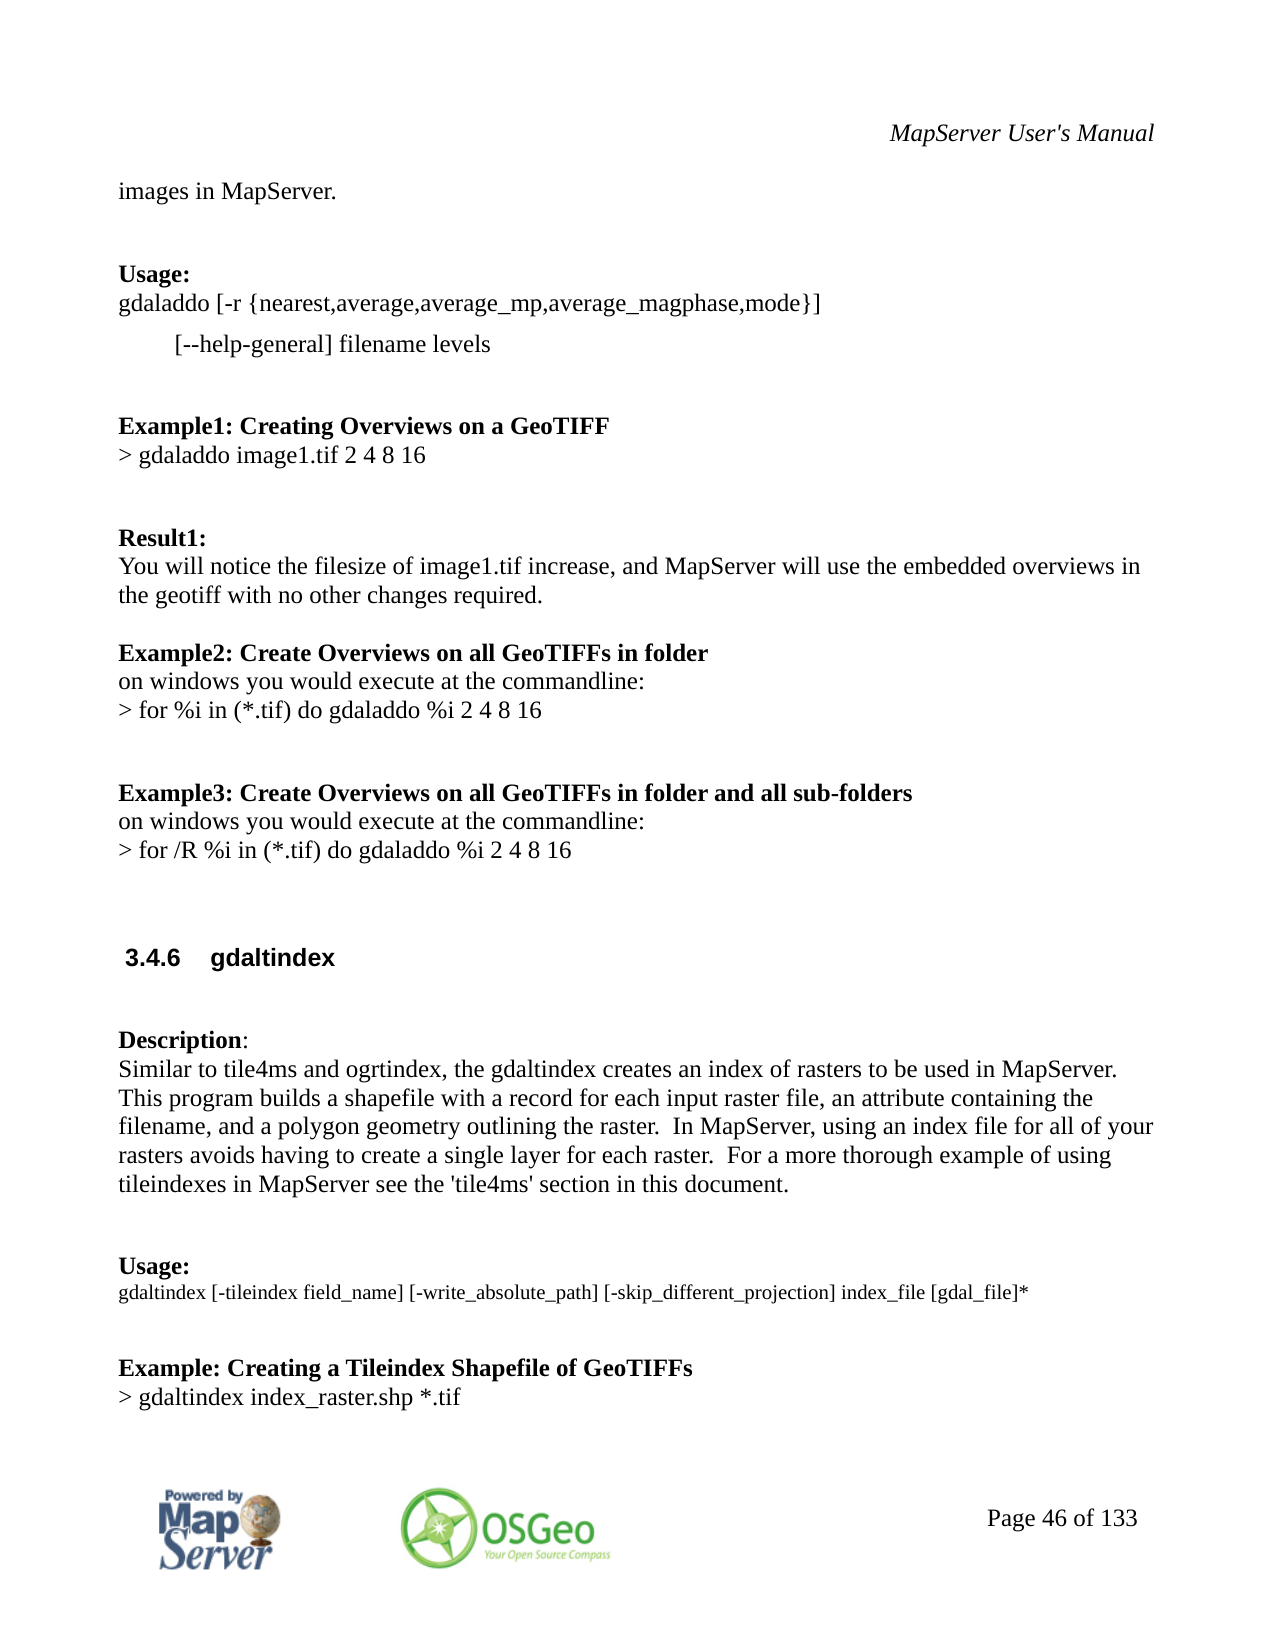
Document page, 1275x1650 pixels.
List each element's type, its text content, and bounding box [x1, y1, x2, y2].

text Example: Creating a Tileindex Shapefile of GeoTIFFs > gdaltindex index_raster.shp *.tif [118, 1271, 1157, 1328]
text [--help-general] filename levels [118, 246, 1157, 275]
subtitle gdal_translate [118, 1366, 1157, 1394]
text Example1: Creating Overviews on a GeoTIFF > gdaladdo image1.tif 2 4 8 16 [118, 329, 1157, 386]
subtitle gdaltindex [118, 860, 1157, 889]
text Example3: Create Overviews on all GeoTIFFs in folder and all sub-folders on windows you would execute at the commandline: > for /R %i in (*.tif) do gdaladdo %i 2 4 8 16 [118, 695, 1157, 781]
text Result1: You will notice the filesize of image1.tif increase, and MapServer will use the embedded overviews in the geotiff with no other changes required. Example2: Create Overviews on all GeoTIFFs in folder on windows you would execute at the commandline: > for %i in (*.tif) do gdaladdo %i 2 4 8 16 [118, 440, 1157, 641]
text Usage: gdaladdo [-r {nearest,average,average_mp,average_magphase,mode}] [118, 176, 1157, 234]
text Description: Similar to tile4ms and ogrtindex, the gdaltindex creates an index of rasters to be used in MapServer. This program builds a shapefile with a record for each input raster file, an attribute containing the filename, and a polygon geometry outlining the raster. In MapServer, using an index file for all of your rasters avoids having to create a single layer for each raster. For a more thorough example of using tileindexes in MapServer see the 'tile4ms' section in this document. [118, 943, 1157, 1115]
text Usage: gdaltindex [-tileindex field_name] [-write_absolute_path] [-skip_different_projection] index_file [gdal_file]* [118, 1169, 1157, 1222]
picture [377, 1473, 624, 1589]
picture [158, 1489, 283, 1571]
